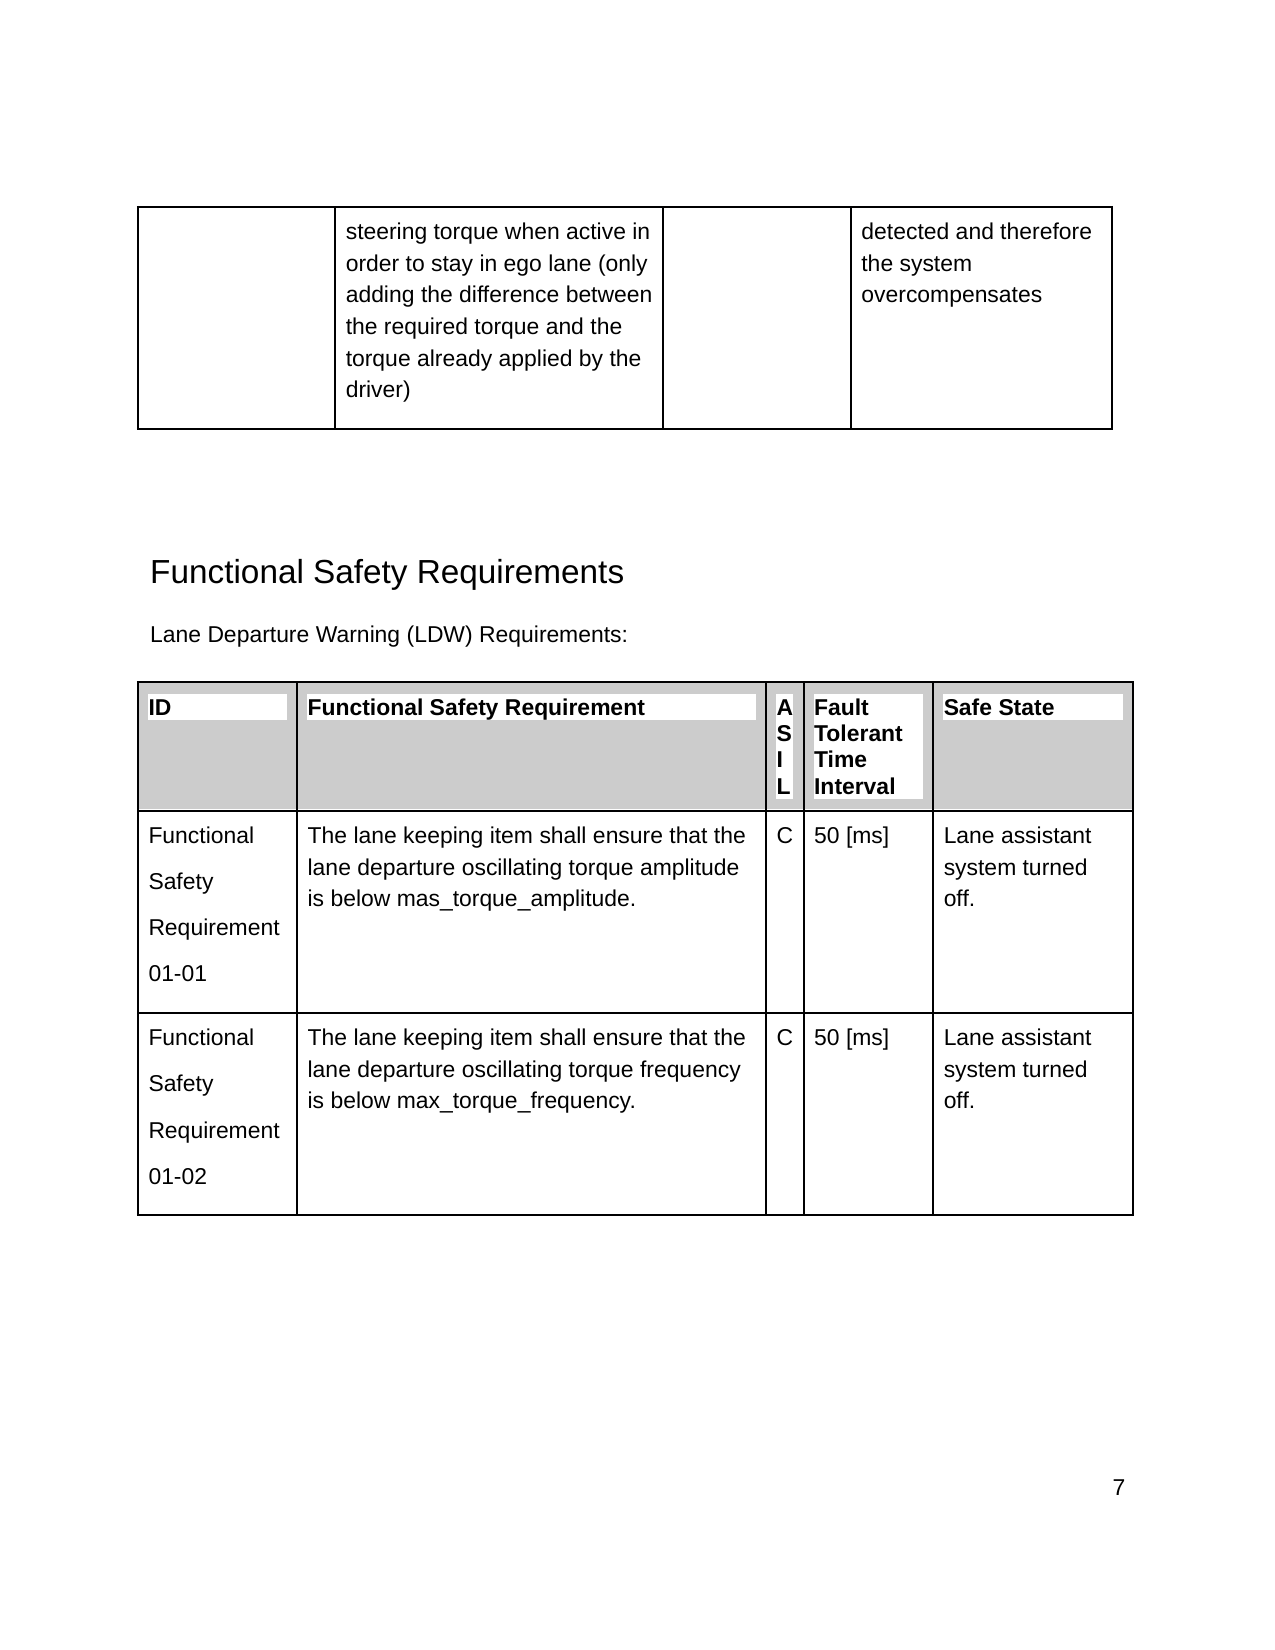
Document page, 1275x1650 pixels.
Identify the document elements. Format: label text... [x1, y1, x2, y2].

table_header ASIL [767, 683, 803, 809]
subtitle Functional Safety Requirements [150, 552, 1125, 591]
table_cell C [767, 812, 803, 1012]
table_cell C [767, 1014, 803, 1214]
table_cell Functional Safety Requirement 01-02 [139, 1014, 296, 1214]
table_cell [139, 208, 334, 427]
table_cell 50 [ms] [805, 1014, 932, 1214]
table_cell Functional Safety Requirement 01-01 [139, 812, 296, 1012]
table_cell The lane keeping item shall ensure that the lane departure oscillating torque amplitude is below mas_torque_amplitude. [298, 812, 765, 1012]
table_cell 50 [ms] [805, 812, 932, 1012]
table_cell The lane keeping item shall ensure that the lane departure oscillating torque frequency is below max_torque_frequency. [298, 1014, 765, 1214]
table_header Safe State [934, 683, 1132, 809]
table_cell Lane assistant system turned off. [934, 812, 1132, 1012]
table_header Fault Tolerant Time Interval [805, 683, 932, 809]
table_cell detected and therefore the system overcompensates [852, 208, 1111, 427]
table_header ID [139, 683, 296, 809]
table_cell Lane assistant system turned off. [934, 1014, 1132, 1214]
table_header Functional Safety Requirement [298, 683, 765, 809]
table_cell steering torque when active in order to stay in ego lane (only adding the difference between the required torque and the torque already applied by the driver) [336, 208, 662, 427]
text Lane Departure Warning (LDW) Requirements: [150, 621, 1125, 647]
table_cell [664, 208, 850, 427]
